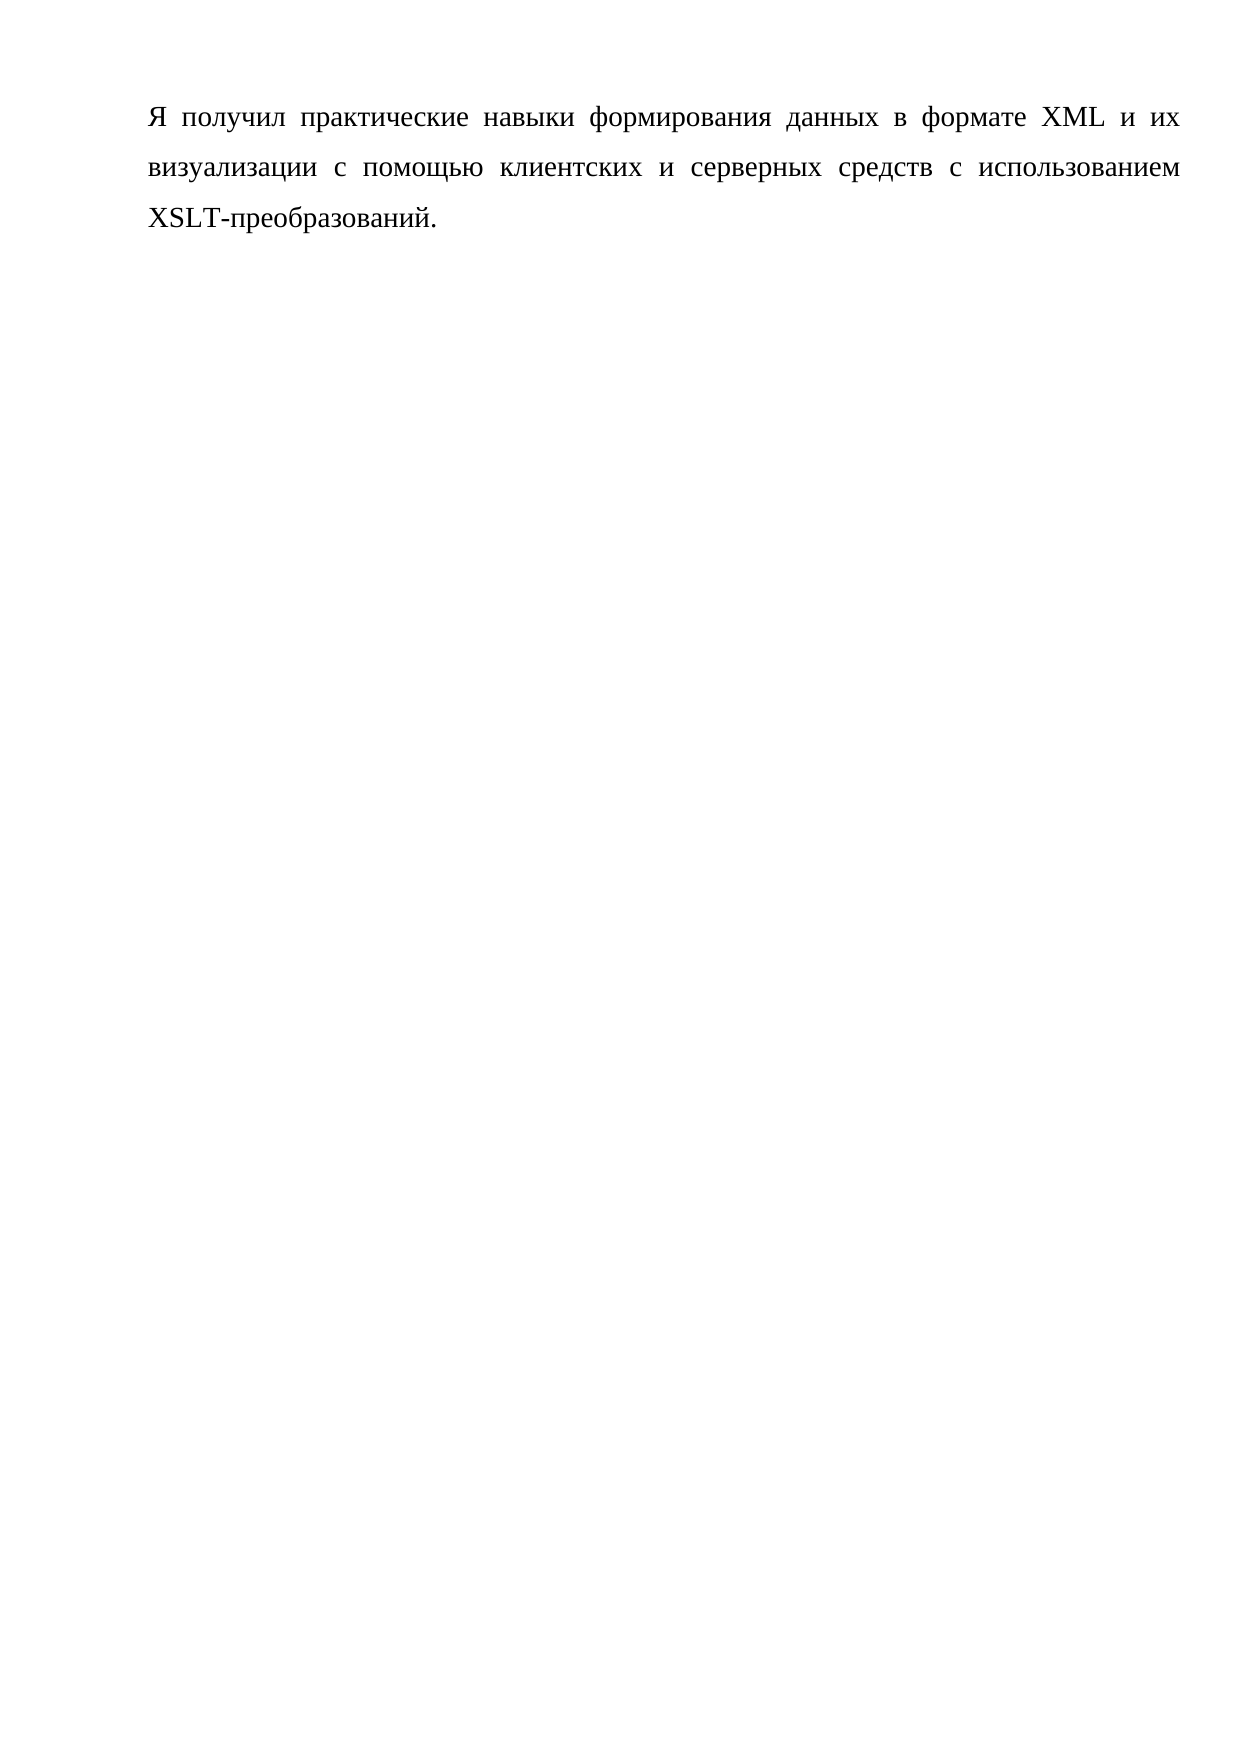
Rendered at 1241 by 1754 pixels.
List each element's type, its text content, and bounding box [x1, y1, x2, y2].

text Я получил практические навыки формирования данных в формате XML и их визуализации с помощью клиентских и серверных средств с использованием XSLT-преобразований. [148, 99, 1181, 233]
